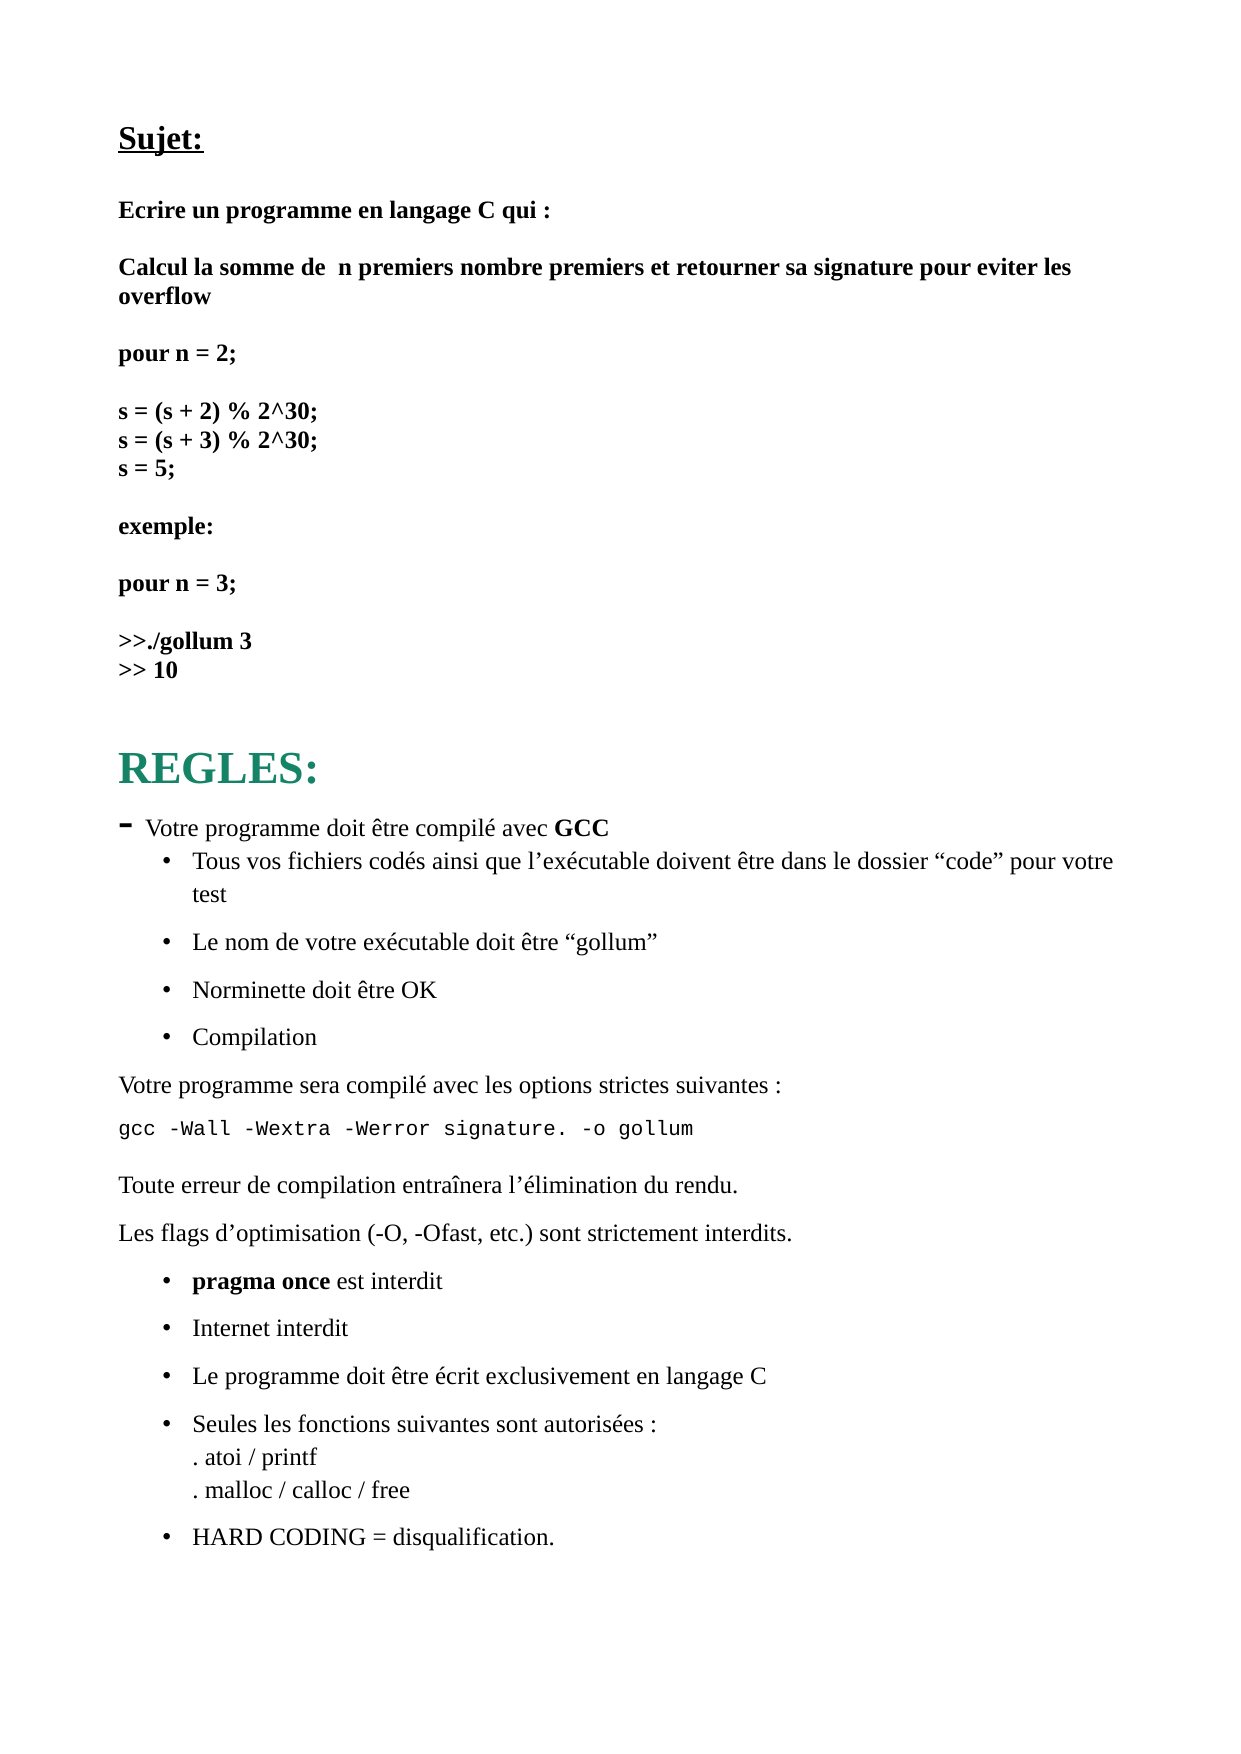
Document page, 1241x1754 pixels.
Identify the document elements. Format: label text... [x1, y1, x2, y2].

text >>./gollum 3 [118, 626, 1122, 655]
list pragma once est interdit [162, 1266, 1122, 1294]
text exemple: [118, 511, 1122, 540]
text pour n = 2; [118, 338, 1122, 367]
text gcc -Wall -Wextra -Werror signature. -o gollum [118, 1117, 1122, 1141]
list Norminette doit être OK [162, 975, 1122, 1003]
text >> 10 [118, 655, 1122, 683]
text Calcul la somme de n premiers nombre premiers et retourner sa signature pour eviter les overflow [118, 252, 1122, 310]
text s = (s + 2) % 2^30; [118, 396, 1122, 425]
list Tous vos fichiers codés ainsi que l’exécutable doivent être dans le dossier “code” pour votre test [162, 846, 1122, 908]
text pour n = 3; [118, 568, 1122, 597]
text s = 5; [118, 453, 1122, 482]
text Les flags d’optimisation (-O, -Ofast, etc.) sont strictement interdits. [118, 1218, 1122, 1247]
text Sujet: [118, 118, 1122, 156]
text Votre programme sera compilé avec les options strictes suivantes : [118, 1070, 1122, 1099]
list Internet interdit [162, 1313, 1122, 1342]
list HARD CODING = disqualification. [162, 1522, 1122, 1551]
text Toute erreur de compilation entraînera l’élimination du rendu. [118, 1171, 1122, 1199]
text - Votre programme doit être compilé avec GCC [118, 794, 1122, 846]
text s = (s + 3) % 2^30; [118, 425, 1122, 453]
text Ecrire un programme en langage C qui : [118, 195, 1122, 223]
list Le nom de votre exécutable doit être “gollum” [162, 927, 1122, 956]
list Le programme doit être écrit exclusivement en langage C [162, 1361, 1122, 1390]
list Compilation [162, 1022, 1122, 1051]
list Seules les fonctions suivantes sont autorisées : . atoi / printf . malloc / calloc / free [162, 1409, 1122, 1503]
text REGLES: [118, 741, 1122, 794]
